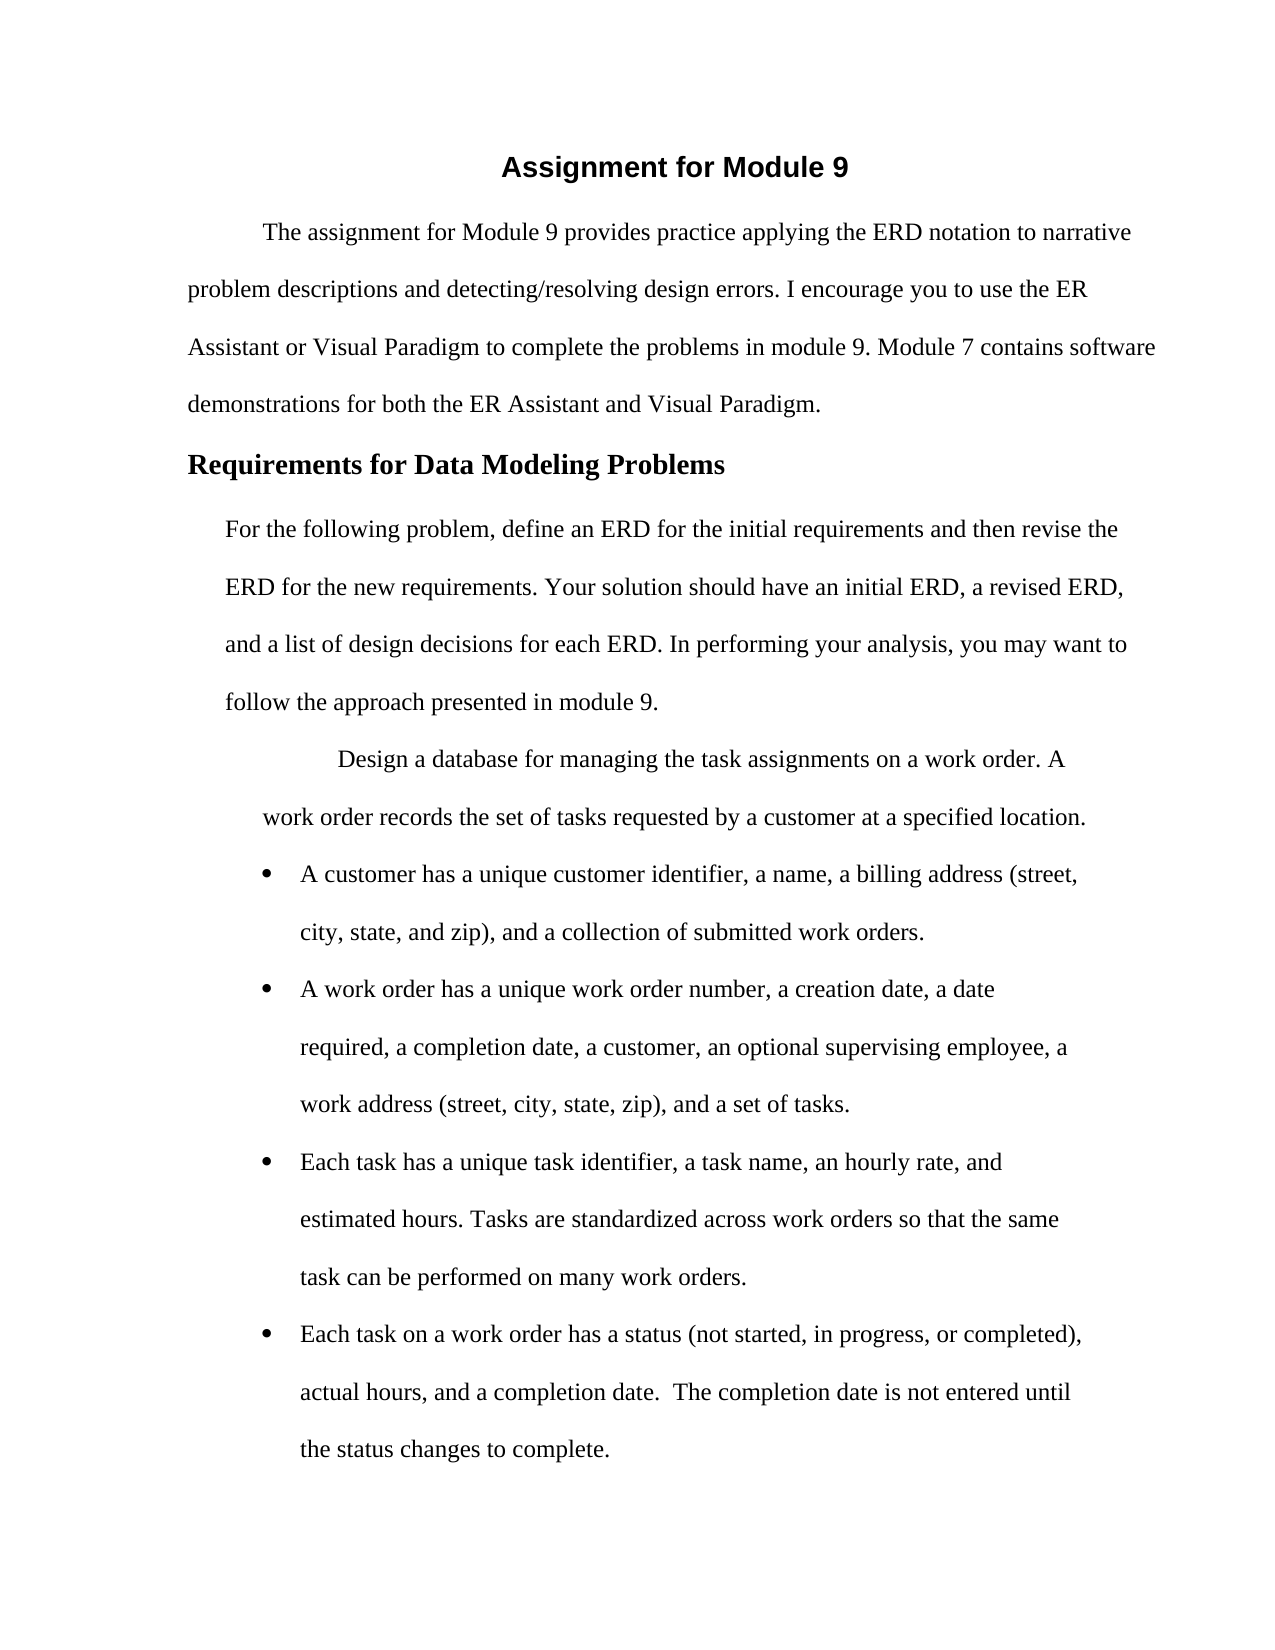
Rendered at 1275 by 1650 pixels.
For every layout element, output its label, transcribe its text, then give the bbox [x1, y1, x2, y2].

list Each task has a unique task identifier, a task name, an hourly rate, and estimated hours. Tasks are standardized across work orders so that the same task can be performed on many work orders. [262, 1147, 1087, 1290]
list A customer has a unique customer identifier, a name, a billing address (street, city, state, and zip), and a collection of submitted work orders. [262, 859, 1087, 945]
text Design a database for managing the task assignments on a work order. A work order records the set of tasks requested by a customer at a specified location. [262, 744, 1087, 830]
text The assignment for Module 9 provides practice applying the ERD notation to narrative problem descriptions and detecting/resolving design errors. I encourage you to use the ER Assistant or Visual Paradigm to complete the problems in module 9. Module 7 contains software demonstrations for both the ER Assistant and Visual Paradigm. [187, 217, 1162, 418]
list A work order has a unique work order number, a creation date, a date required, a completion date, a customer, an optional supervising employee, a work address (street, city, state, zip), and a set of tasks. [262, 974, 1087, 1118]
list For the following problem, define an ERD for the initial requirements and then revise the ERD for the new requirements. Your solution should have an initial ERD, a revised ERD, and a list of design decisions for each ERD. In performing your analysis, you may want to follow the approach presented in module 9. [187, 514, 1162, 715]
subtitle Assignment for Module 9 [187, 150, 1162, 183]
list Each task on a work order has a status (not started, in progress, or completed), actual hours, and a completion date. The completion date is not entered until the status changes to complete. [262, 1319, 1087, 1463]
text Requirements for Data Modeling Problems [187, 447, 1162, 481]
